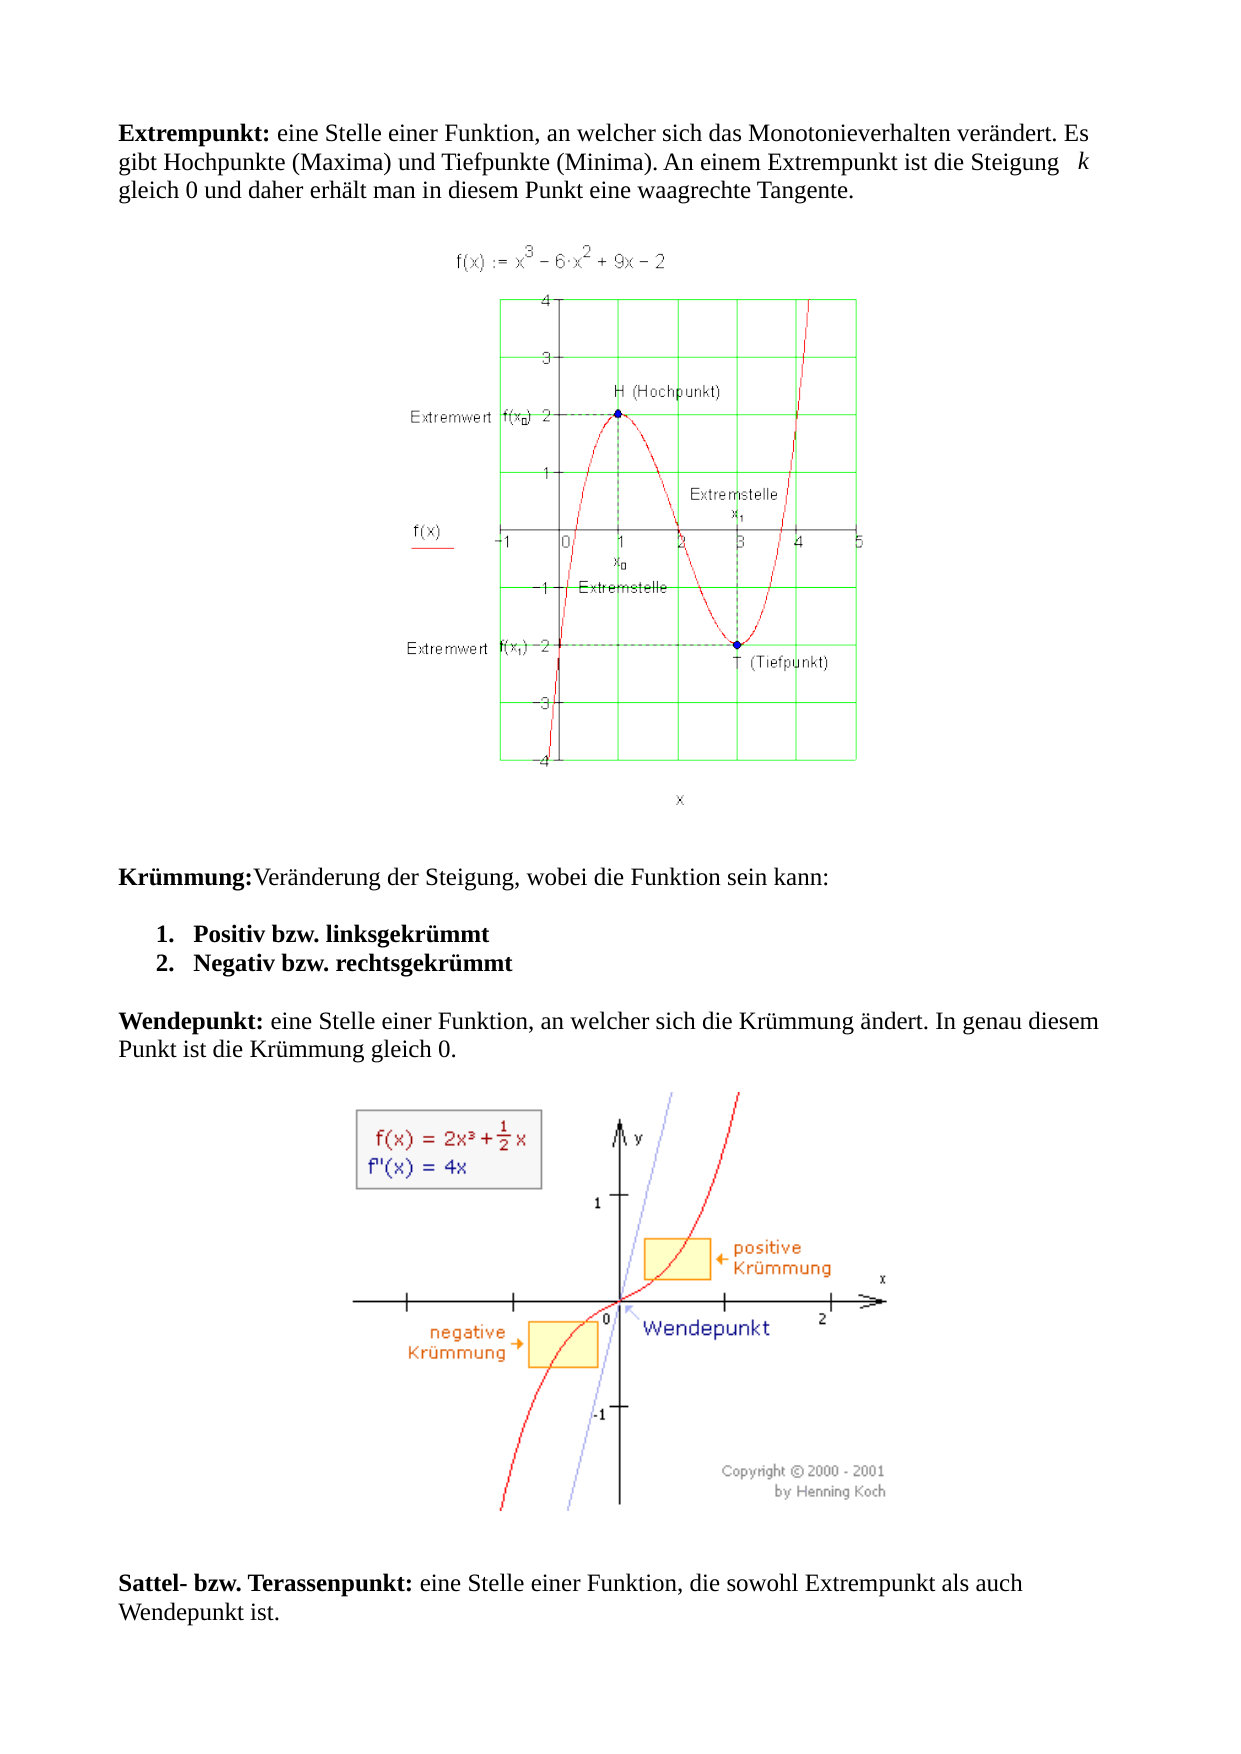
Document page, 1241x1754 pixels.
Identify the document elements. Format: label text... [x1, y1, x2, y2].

text Sattel- bzw. Terassenpunkt: eine Stelle einer Funktion, die sowohl Extrempunkt als auch Wendepunkt ist. [118, 1568, 1122, 1626]
list Positiv bzw. linksgekrümmt [156, 919, 1122, 948]
picture [377, 233, 863, 805]
list Negativ bzw. rechtsgekrümmt [156, 948, 1122, 977]
text Extrempunkt: eine Stelle einer Funktion, an welcher sich das Monotonieverhalten verändert. Es gibt Hochpunkte (Maxima) und Tiefpunkte (Minima). An einem Extrempunkt ist die Steigung gleich 0 und daher erhält man in diesem Punkt eine waagrechte Tangente. [118, 118, 1122, 204]
text Wendepunkt: eine Stelle einer Funktion, an welcher sich die Krümmung ändert. In genau diesem Punkt ist die Krümmung gleich 0. [118, 1006, 1122, 1063]
picture [339, 1092, 901, 1511]
text Krümmung:Veränderung der Steigung, wobei die Funktion sein kann: [118, 862, 1122, 891]
